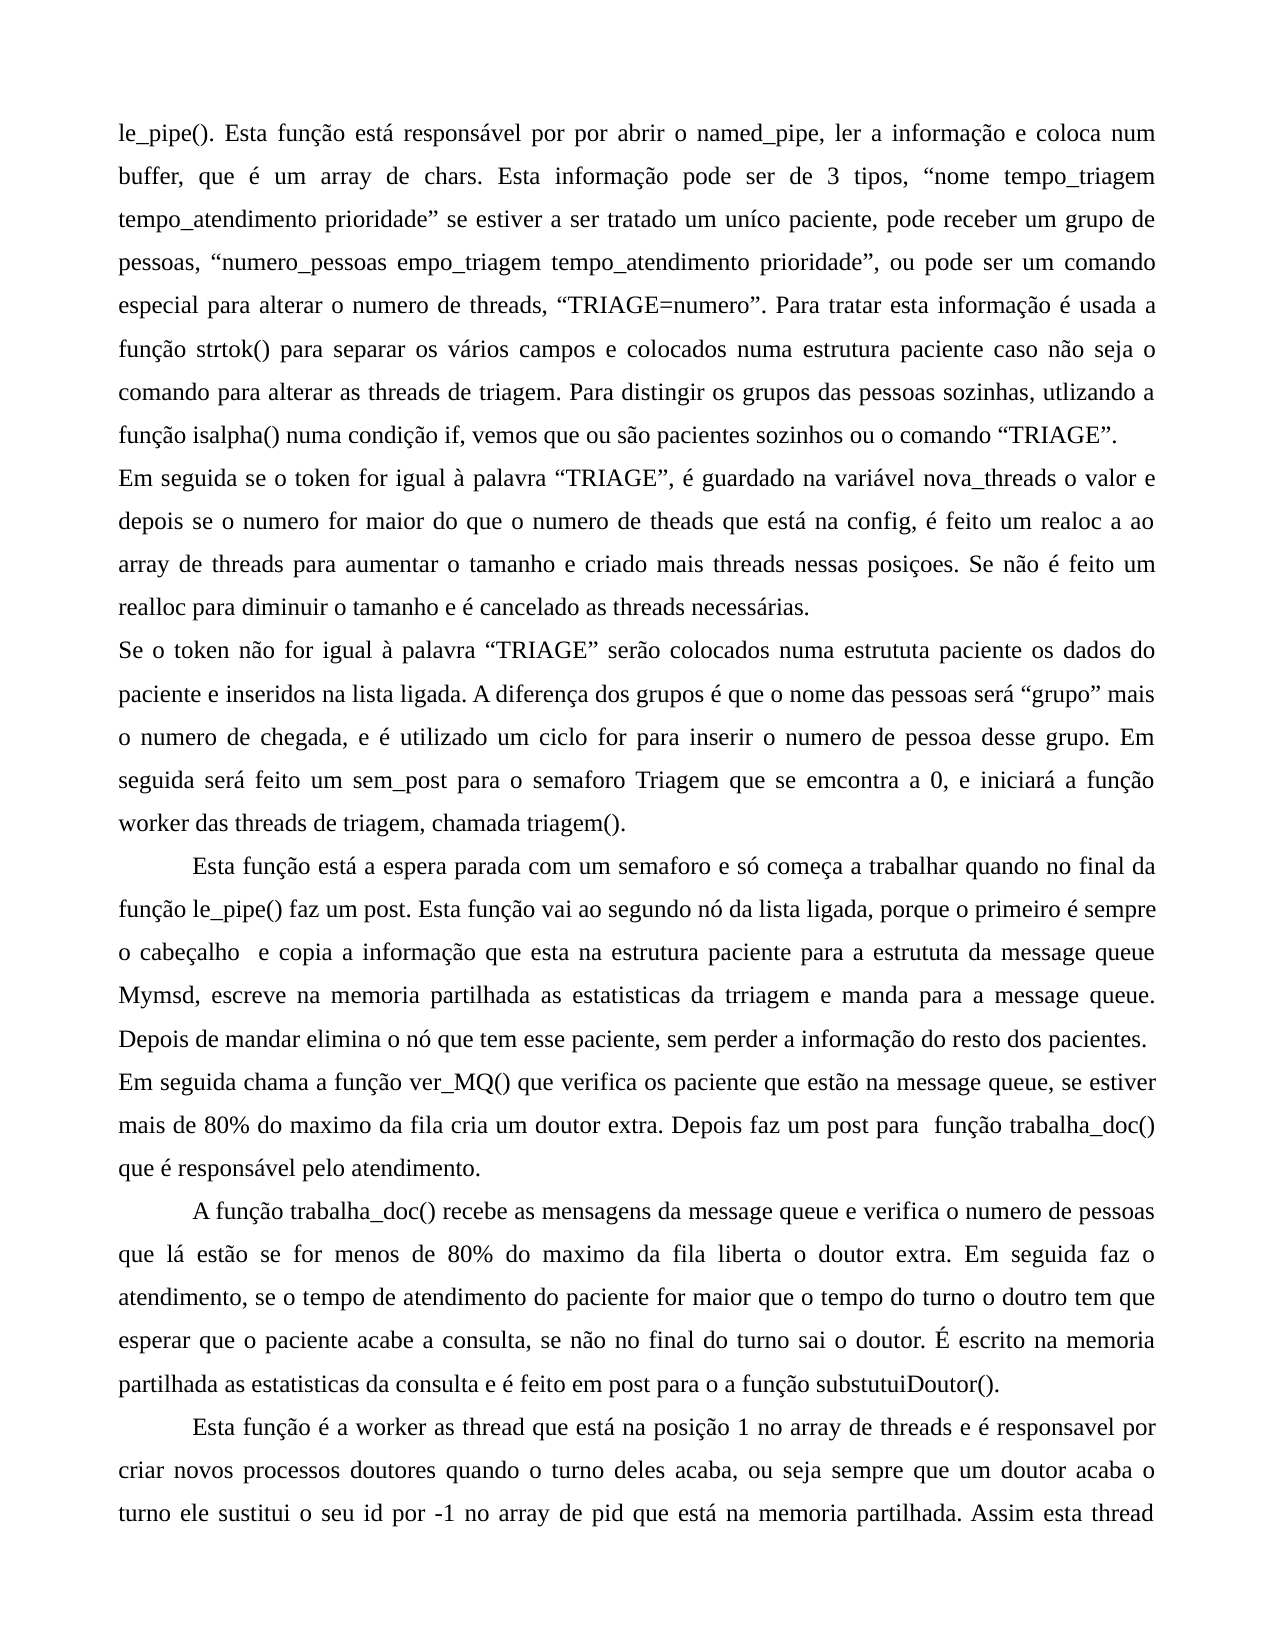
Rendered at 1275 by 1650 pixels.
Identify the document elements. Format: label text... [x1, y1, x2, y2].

text A função trabalha_doc() recebe as mensagens da message queue e verifica o numero de pessoas que lá estão se for menos de 80% do maximo da fila liberta o doutor extra. Em seguida faz o atendimento, se o tempo de atendimento do paciente for maior que o tempo do turno o doutro tem que esperar que o paciente acabe a consulta, se não no final do turno sai o doutor. É escrito na memoria partilhada as estatisticas da consulta e é feito em post para o a função substutuiDoutor(). [118, 1196, 1157, 1397]
text Esta função é a worker as thread que está na posição 1 no array de threads e é responsavel por criar novos processos doutores quando o turno deles acaba, ou seja sempre que um doutor acaba o turno ele sustitui o seu id por -1 no array de pid que está na memoria partilhada. Assim esta thread [118, 1412, 1157, 1527]
text Se o token não for igual à palavra “TRIAGE” serão colocados numa estrututa paciente os dados do paciente e inseridos na lista ligada. A diferença dos grupos é que o nome das pessoas será “grupo” mais o numero de chegada, e é utilizado um ciclo for para inserir o numero de pessoa desse grupo. Em seguida será feito um sem_post para o semaforo Triagem que se emcontra a 0, e iniciará a função worker das threads de triagem, chamada triagem(). [118, 636, 1157, 837]
text Esta função está a espera parada com um semaforo e só começa a trabalhar quando no final da função le_pipe() faz um post. Esta função vai ao segundo nó da lista ligada, porque o primeiro é sempre o cabeçalho e copia a informação que esta na estrutura paciente para a estrututa da message queue Mymsd, escreve na memoria partilhada as estatisticas da trriagem e manda para a message queue. Depois de mandar elimina o nó que tem esse paciente, sem perder a informação do resto dos pacientes. [118, 851, 1157, 1052]
text le_pipe(). Esta função está responsável por por abrir o named_pipe, ler a informação e coloca num buffer, que é um array de chars. Esta informação pode ser de 3 tipos, “nome tempo_triagem tempo_atendimento prioridade” se estiver a ser tratado um uníco paciente, pode receber um grupo de pessoas, “numero_pessoas empo_triagem tempo_atendimento prioridade”, ou pode ser um comando especial para alterar o numero de threads, “TRIAGE=numero”. Para tratar esta informação é usada a função strtok() para separar os vários campos e colocados numa estrutura paciente caso não seja o comando para alterar as threads de triagem. Para distingir os grupos das pessoas sozinhas, utlizando a função isalpha() numa condição if, vemos que ou são pacientes sozinhos ou o comando “TRIAGE”. [118, 118, 1157, 449]
text Em seguida se o token for igual à palavra “TRIAGE”, é guardado na variável nova_threads o valor e depois se o numero for maior do que o numero de theads que está na config, é feito um realoc a ao array de threads para aumentar o tamanho e criado mais threads nessas posiçoes. Se não é feito um realloc para diminuir o tamanho e é cancelado as threads necessárias. [118, 463, 1157, 621]
text Em seguida chama a função ver_MQ() que verifica os paciente que estão na message queue, se estiver mais de 80% do maximo da fila cria um doutor extra. Depois faz um post para função trabalha_doc() que é responsável pelo atendimento. [118, 1067, 1157, 1182]
